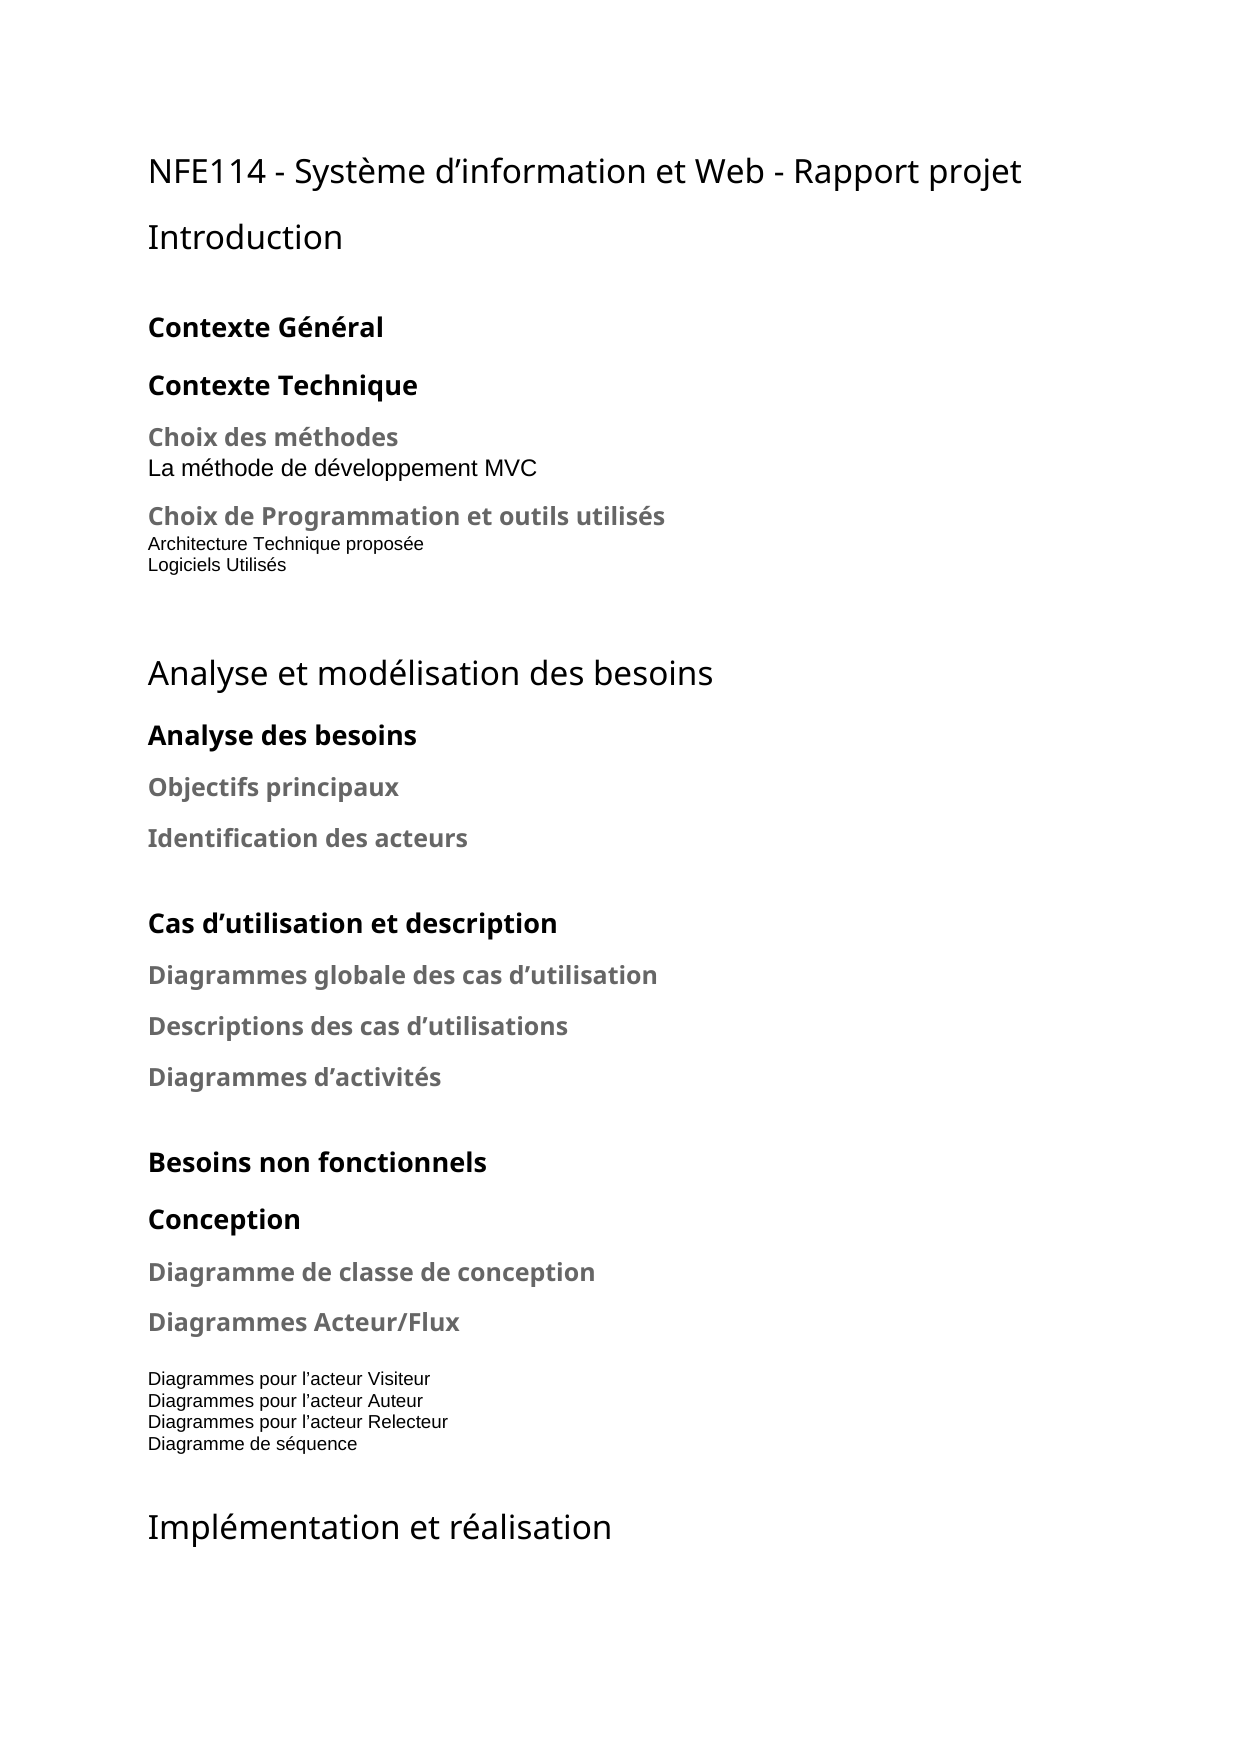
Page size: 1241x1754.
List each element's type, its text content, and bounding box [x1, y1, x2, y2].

text Diagrammes Acteur/Flux [148, 1305, 1093, 1339]
text Descriptions des cas d’utilisations [148, 1009, 1093, 1043]
text Diagramme de classe de conception [148, 1254, 1093, 1288]
text Introduction [148, 214, 1093, 259]
text Contexte Général [148, 309, 1093, 346]
text Logiciels Utilisés [148, 554, 1093, 576]
text Diagrammes d’activités [148, 1059, 1093, 1093]
text Analyse des besoins [148, 716, 1093, 753]
text Diagrammes pour l’acteur Relecteur [148, 1411, 1093, 1432]
text Contexte Technique [148, 367, 1093, 403]
text Architecture Technique proposée [148, 532, 1093, 554]
text Implémentation et réalisation [148, 1504, 1093, 1549]
text Cas d’utilisation et description [148, 904, 1093, 941]
text Diagrammes globale des cas d’utilisation [148, 958, 1093, 992]
text La méthode de développement MVC [148, 454, 1093, 482]
text Identification des acteurs [148, 821, 1093, 855]
text Besoins non fonctionnels [148, 1143, 1093, 1180]
text Diagrammes pour l’acteur Auteur [148, 1389, 1093, 1411]
text Objectifs principaux [148, 770, 1093, 804]
text Choix de Programmation et outils utilisés [148, 498, 1093, 532]
text NFE114 - Système d’information et Web - Rapport projet [148, 148, 1093, 193]
text Diagrammes pour l’acteur Visiteur [148, 1368, 1093, 1389]
text Diagramme de séquence [148, 1432, 1093, 1454]
text Analyse et modélisation des besoins [148, 650, 1093, 696]
text Choix des méthodes [148, 420, 1093, 454]
text Conception [148, 1201, 1093, 1238]
